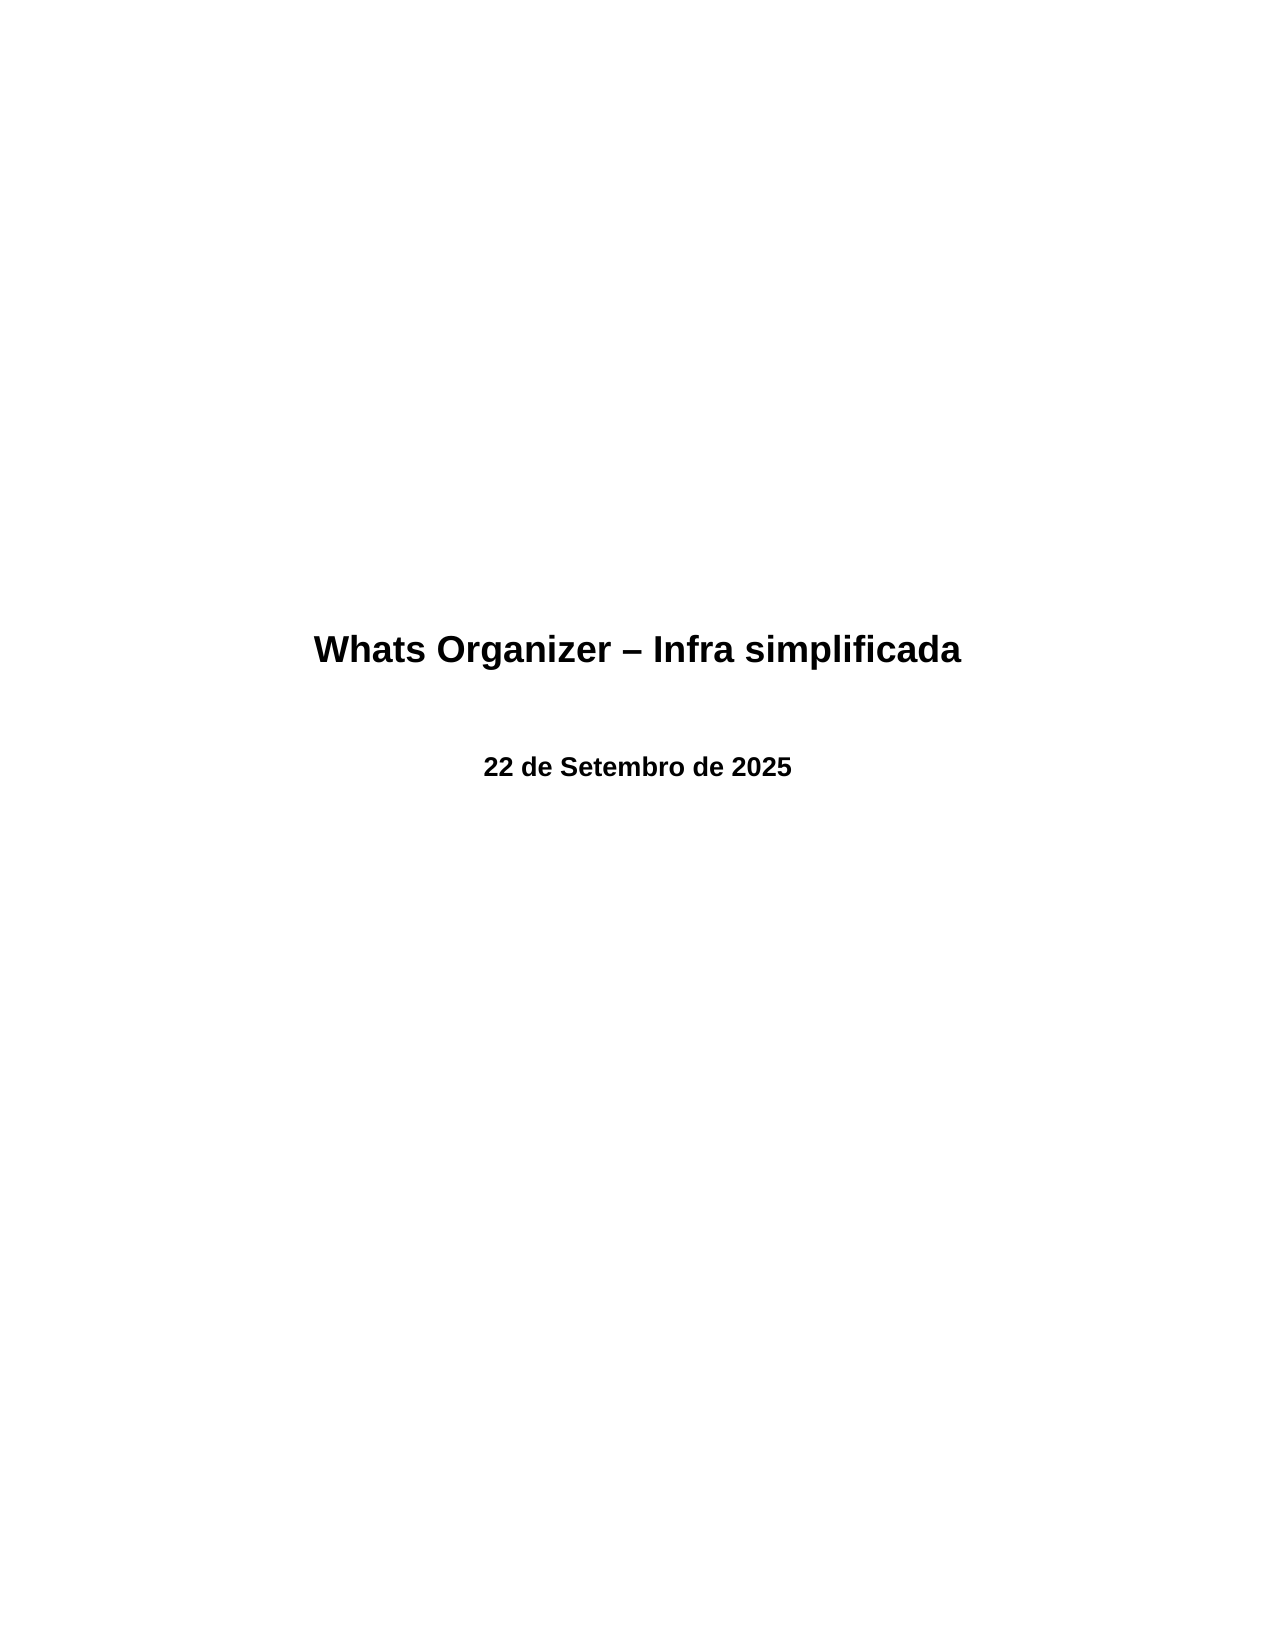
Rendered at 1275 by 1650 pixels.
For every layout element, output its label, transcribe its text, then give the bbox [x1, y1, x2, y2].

subtitle 22 de Setembro de 2025 [118, 751, 1157, 782]
subtitle Whats Organizer – Infra simplificada [118, 627, 1157, 670]
